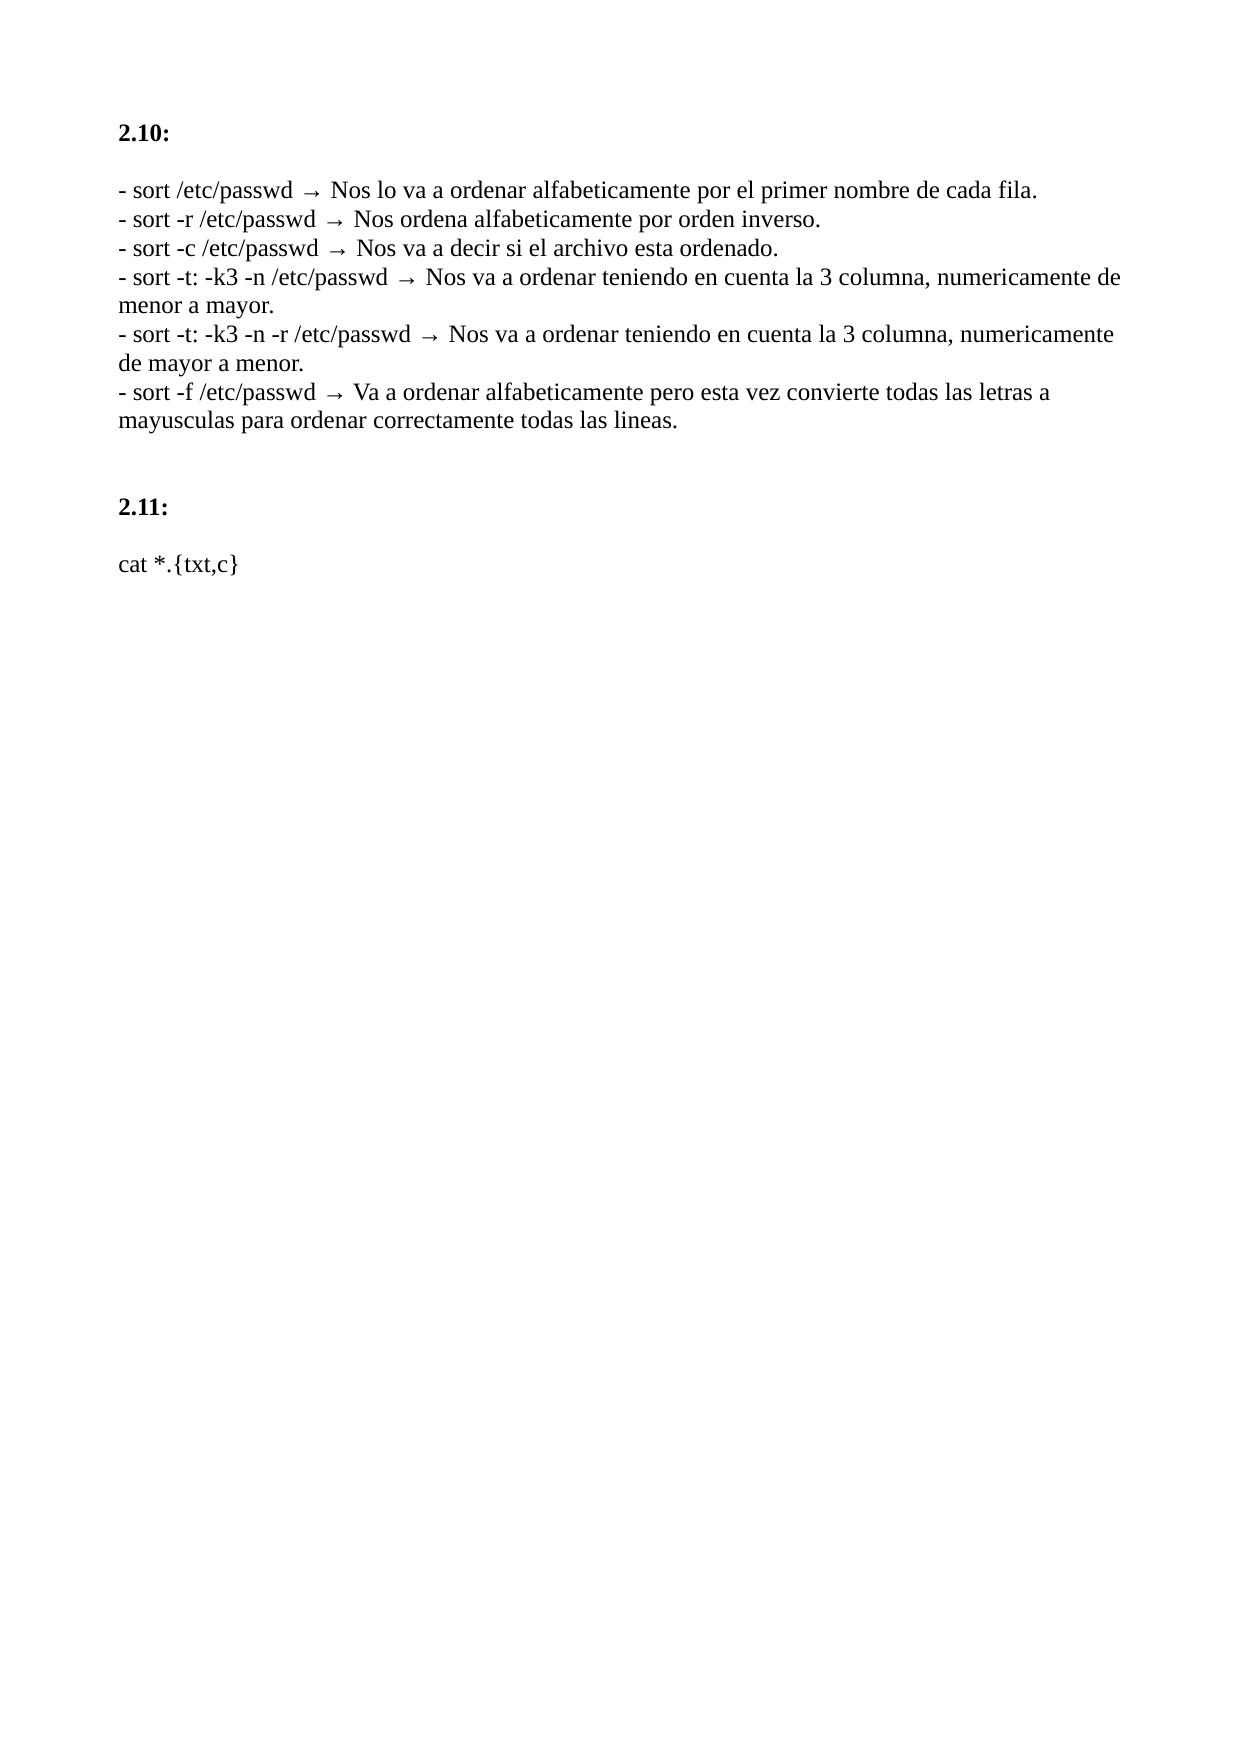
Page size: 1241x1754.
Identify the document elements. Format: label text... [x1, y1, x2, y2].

text - sort -c /etc/passwd → Nos va a decir si el archivo esta ordenado. [118, 233, 1122, 262]
text 2.11: [118, 492, 1122, 521]
text - sort -t: -k3 -n -r /etc/passwd → Nos va a ordenar teniendo en cuenta la 3 columna, numericamente de mayor a menor. [118, 319, 1122, 377]
text - sort -t: -k3 -n /etc/passwd → Nos va a ordenar teniendo en cuenta la 3 columna, numericamente de menor a mayor. [118, 262, 1122, 319]
text cat *.{txt,c} [118, 549, 1122, 578]
text 2.10: [118, 118, 1122, 147]
text - sort -r /etc/passwd → Nos ordena alfabeticamente por orden inverso. [118, 204, 1122, 233]
text - sort /etc/passwd → Nos lo va a ordenar alfabeticamente por el primer nombre de cada fila. [118, 176, 1122, 204]
text - sort -f /etc/passwd → Va a ordenar alfabeticamente pero esta vez convierte todas las letras a mayusculas para ordenar correctamente todas las lineas. [118, 377, 1122, 434]
